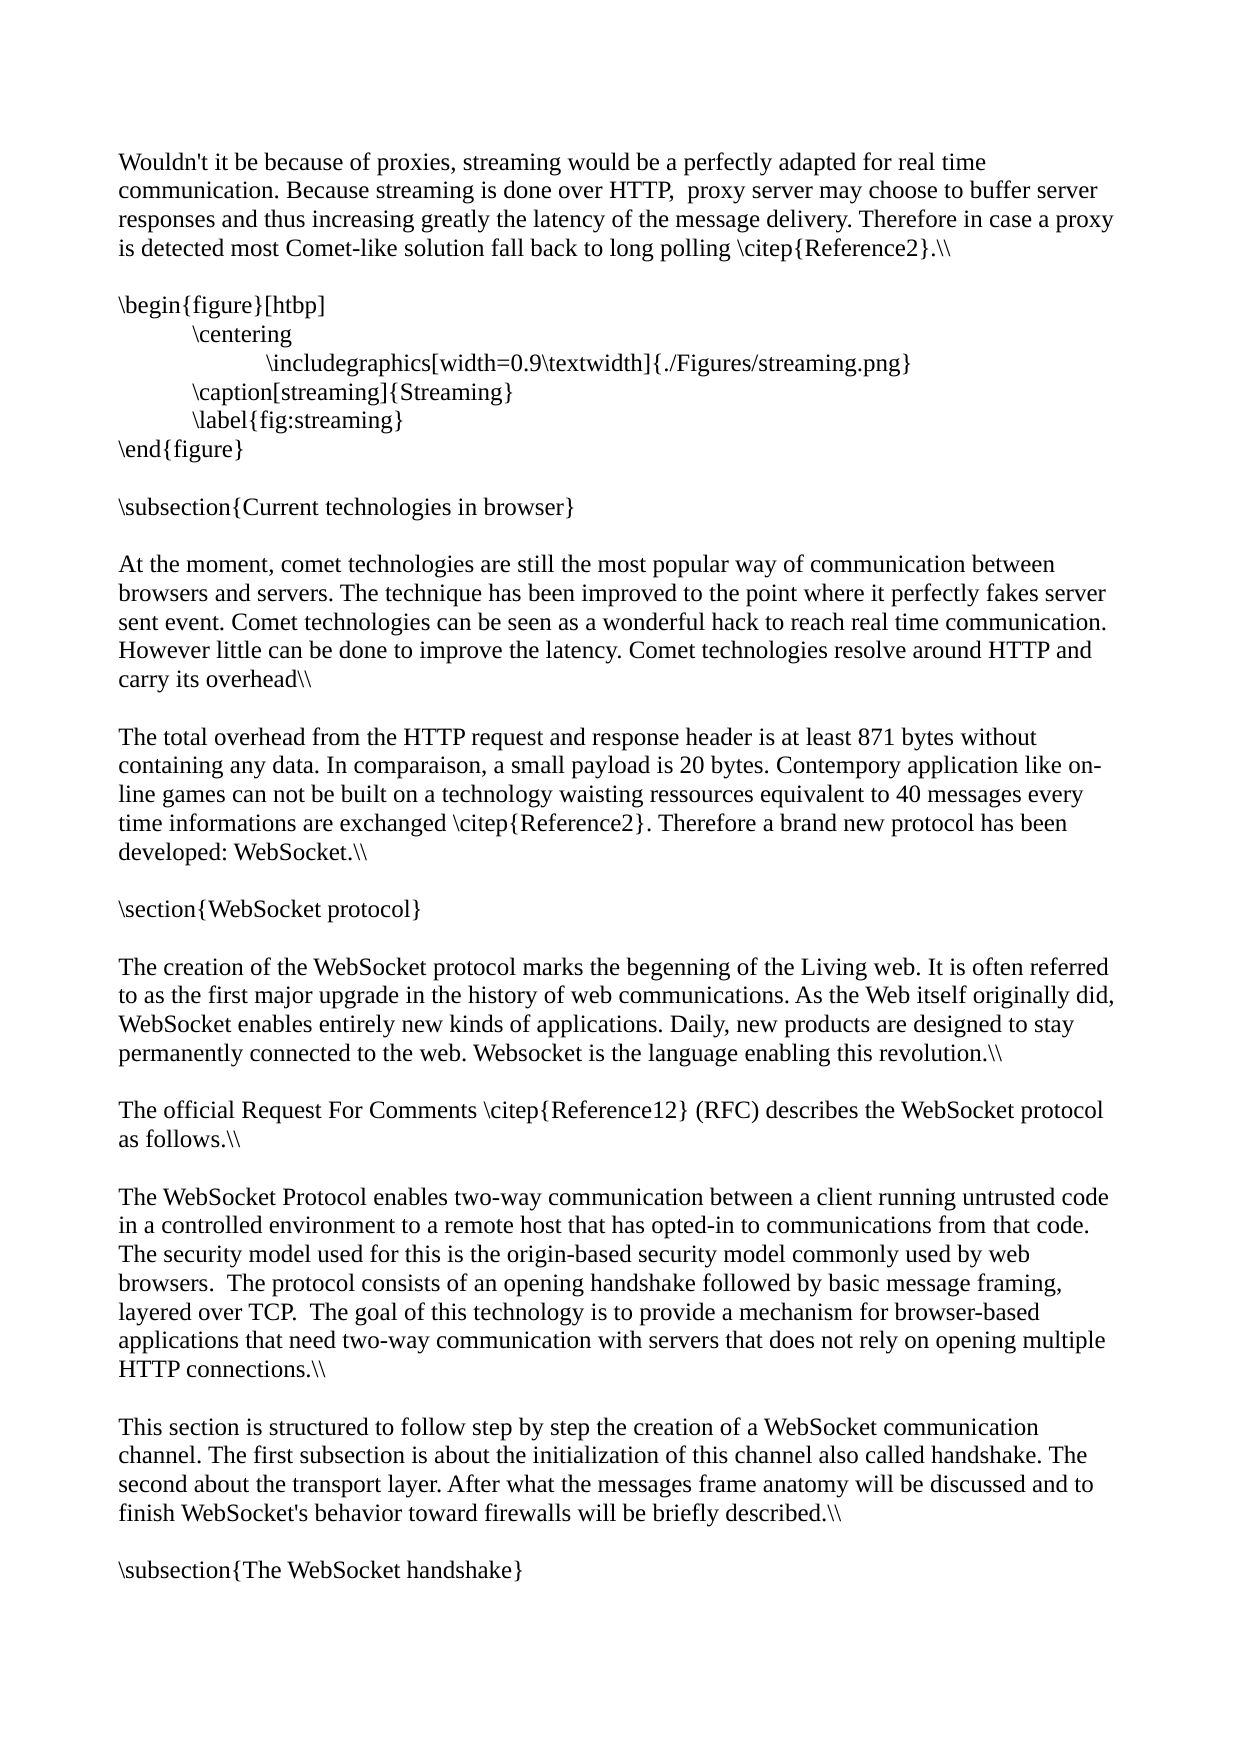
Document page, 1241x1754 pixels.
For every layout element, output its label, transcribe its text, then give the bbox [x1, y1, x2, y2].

text \caption[streaming]{Streaming} [118, 377, 1122, 406]
text This section is structured to follow step by step the creation of a WebSocket communication channel. The first subsection is about the initialization of this channel also called handshake. The second about the transport layer. After what the messages frame anatomy will be discussed and to finish WebSocket's behavior toward firewalls will be briefly described.\\ [118, 1412, 1122, 1527]
text The total overhead from the HTTP request and response header is at least 871 bytes without containing any data. In comparaison, a small payload is 20 bytes. Contempory application like on-line games can not be built on a technology waisting ressources equivalent to 40 messages every time informations are exchanged \citep{Reference2}. Therefore a brand new protocol has been developed: WebSocket.\\ [118, 722, 1122, 866]
text \begin{figure}[htbp] [118, 291, 1122, 319]
text The creation of the WebSocket protocol marks the begenning of the Living web. It is often referred to as the first major upgrade in the history of web communications. As the Web itself originally did, WebSocket enables entirely new kinds of applications. Daily, new products are designed to stay permanently connected to the web. Websocket is the language enabling this revolution.\\ [118, 952, 1122, 1067]
text \label{fig:streaming} [118, 406, 1122, 434]
text \subsection{Current technologies in browser} [118, 492, 1122, 521]
text \subsection{The WebSocket handshake} [118, 1556, 1122, 1584]
text The official Request For Comments \citep{Reference12} (RFC) describes the WebSocket protocol as follows.\\ [118, 1096, 1122, 1153]
text The WebSocket Protocol enables two-way communication between a client running untrusted code in a controlled environment to a remote host that has opted-in to communications from that code. The security model used for this is the origin-based security model commonly used by web browsers. The protocol consists of an opening handshake followed by basic message framing, layered over TCP. The goal of this technology is to provide a mechanism for browser-based applications that need two-way communication with servers that does not rely on opening multiple HTTP connections.\\ [118, 1182, 1122, 1383]
text \centering [118, 319, 1122, 348]
text At the moment, comet technologies are still the most popular way of communication between browsers and servers. The technique has been improved to the point where it perfectly fakes server sent event. Comet technologies can be seen as a wonderful hack to reach real time communication. However little can be done to improve the latency. Comet technologies resolve around HTTP and carry its overhead\\ [118, 549, 1122, 693]
text Wouldn't it be because of proxies, streaming would be a perfectly adapted for real time communication. Because streaming is done over HTTP, proxy server may choose to buffer server responses and thus increasing greatly the latency of the message delivery. Therefore in case a proxy is detected most Comet-like solution fall back to long polling \citep{Reference2}.\\ [118, 147, 1122, 262]
text \section{WebSocket protocol} [118, 894, 1122, 923]
text \includegraphics[width=0.9\textwidth]{./Figures/streaming.png} [118, 348, 1122, 377]
text \end{figure} [118, 434, 1122, 463]
